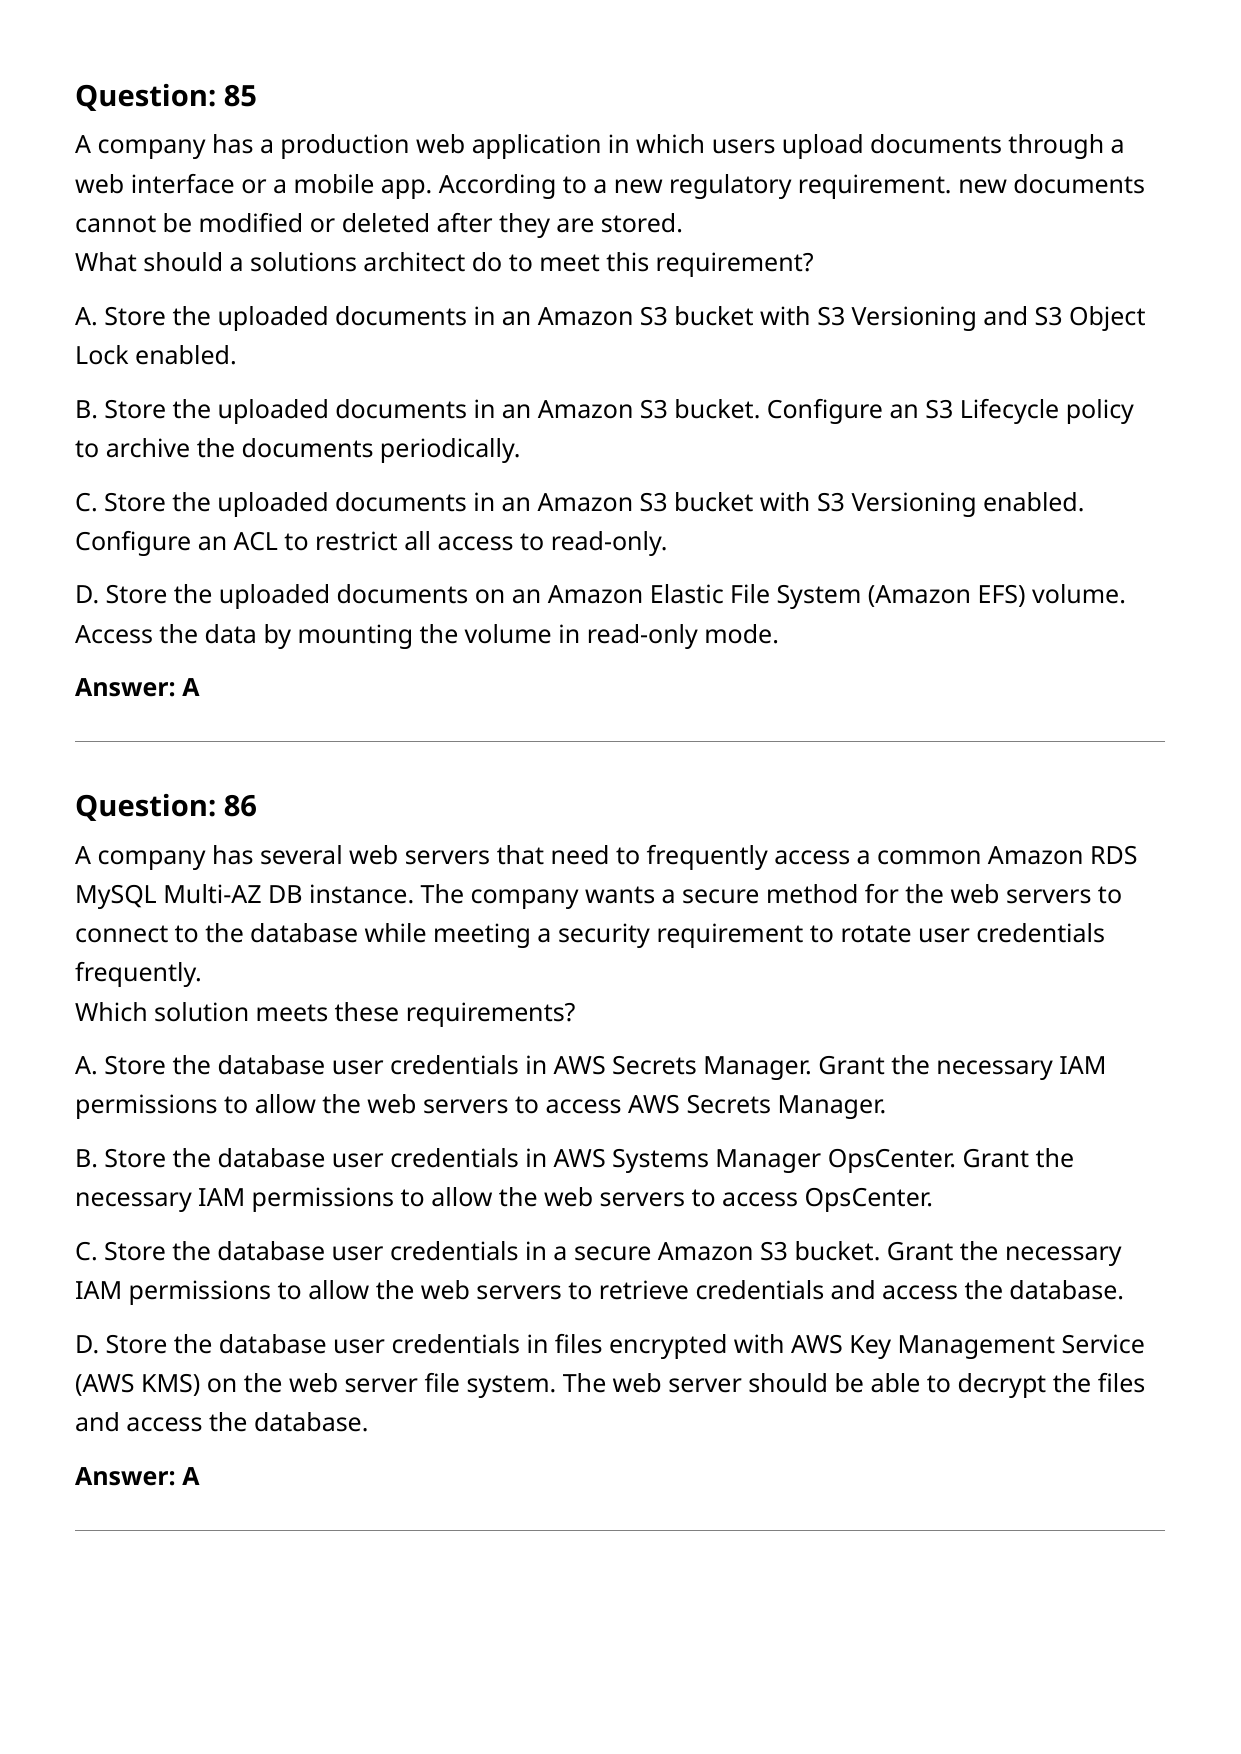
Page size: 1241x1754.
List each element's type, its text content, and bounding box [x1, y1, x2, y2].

text C. Store the uploaded documents in an Amazon S3 bucket with S3 Versioning enabled. Configure an ACL to restrict all access to read-only. [75, 484, 1165, 557]
text C. Store the database user credentials in a secure Amazon S3 bucket. Grant the necessary IAM permissions to allow the web servers to retrieve credentials and access the database. [75, 1234, 1165, 1307]
text B. Store the uploaded documents in an Amazon S3 bucket. Configure an S3 Lifecycle policy to archive the documents periodically. [75, 391, 1165, 464]
text B. Store the database user credentials in AWS Systems Manager OpsCenter. Grant the necessary IAM permissions to allow the web servers to access OpsCenter. [75, 1141, 1165, 1214]
text D. Store the uploaded documents on an Amazon Elastic File System (Amazon EFS) volume. Access the data by mounting the volume in read-only mode. [75, 577, 1165, 650]
text A. Store the database user credentials in AWS Secrets Manager. Grant the necessary IAM permissions to allow the web servers to access AWS Secrets Manager. [75, 1048, 1165, 1121]
subtitle Question: 86 [75, 785, 1165, 825]
text Answer: A [75, 670, 1165, 704]
text A company has a production web application in which users upload documents through a web interface or a mobile app. According to a new regulatory requirement. new documents cannot be modified or deleted after they are stored. What should a solutions architect do to meet this requirement? [75, 127, 1165, 279]
subtitle Question: 85 [75, 75, 1165, 115]
text Answer: A [75, 1459, 1165, 1493]
text A company has several web servers that need to frequently access a common Amazon RDS MySQL Multi-AZ DB instance. The company wants a secure method for the web servers to connect to the database while meeting a security requirement to rotate user credentials frequently. Which solution meets these requirements? [75, 838, 1165, 1028]
text D. Store the database user credentials in files encrypted with AWS Key Management Service (AWS KMS) on the web server file system. The web server should be able to decrypt the files and access the database. [75, 1327, 1165, 1439]
text A. Store the uploaded documents in an Amazon S3 bucket with S3 Versioning and S3 Object Lock enabled. [75, 298, 1165, 372]
